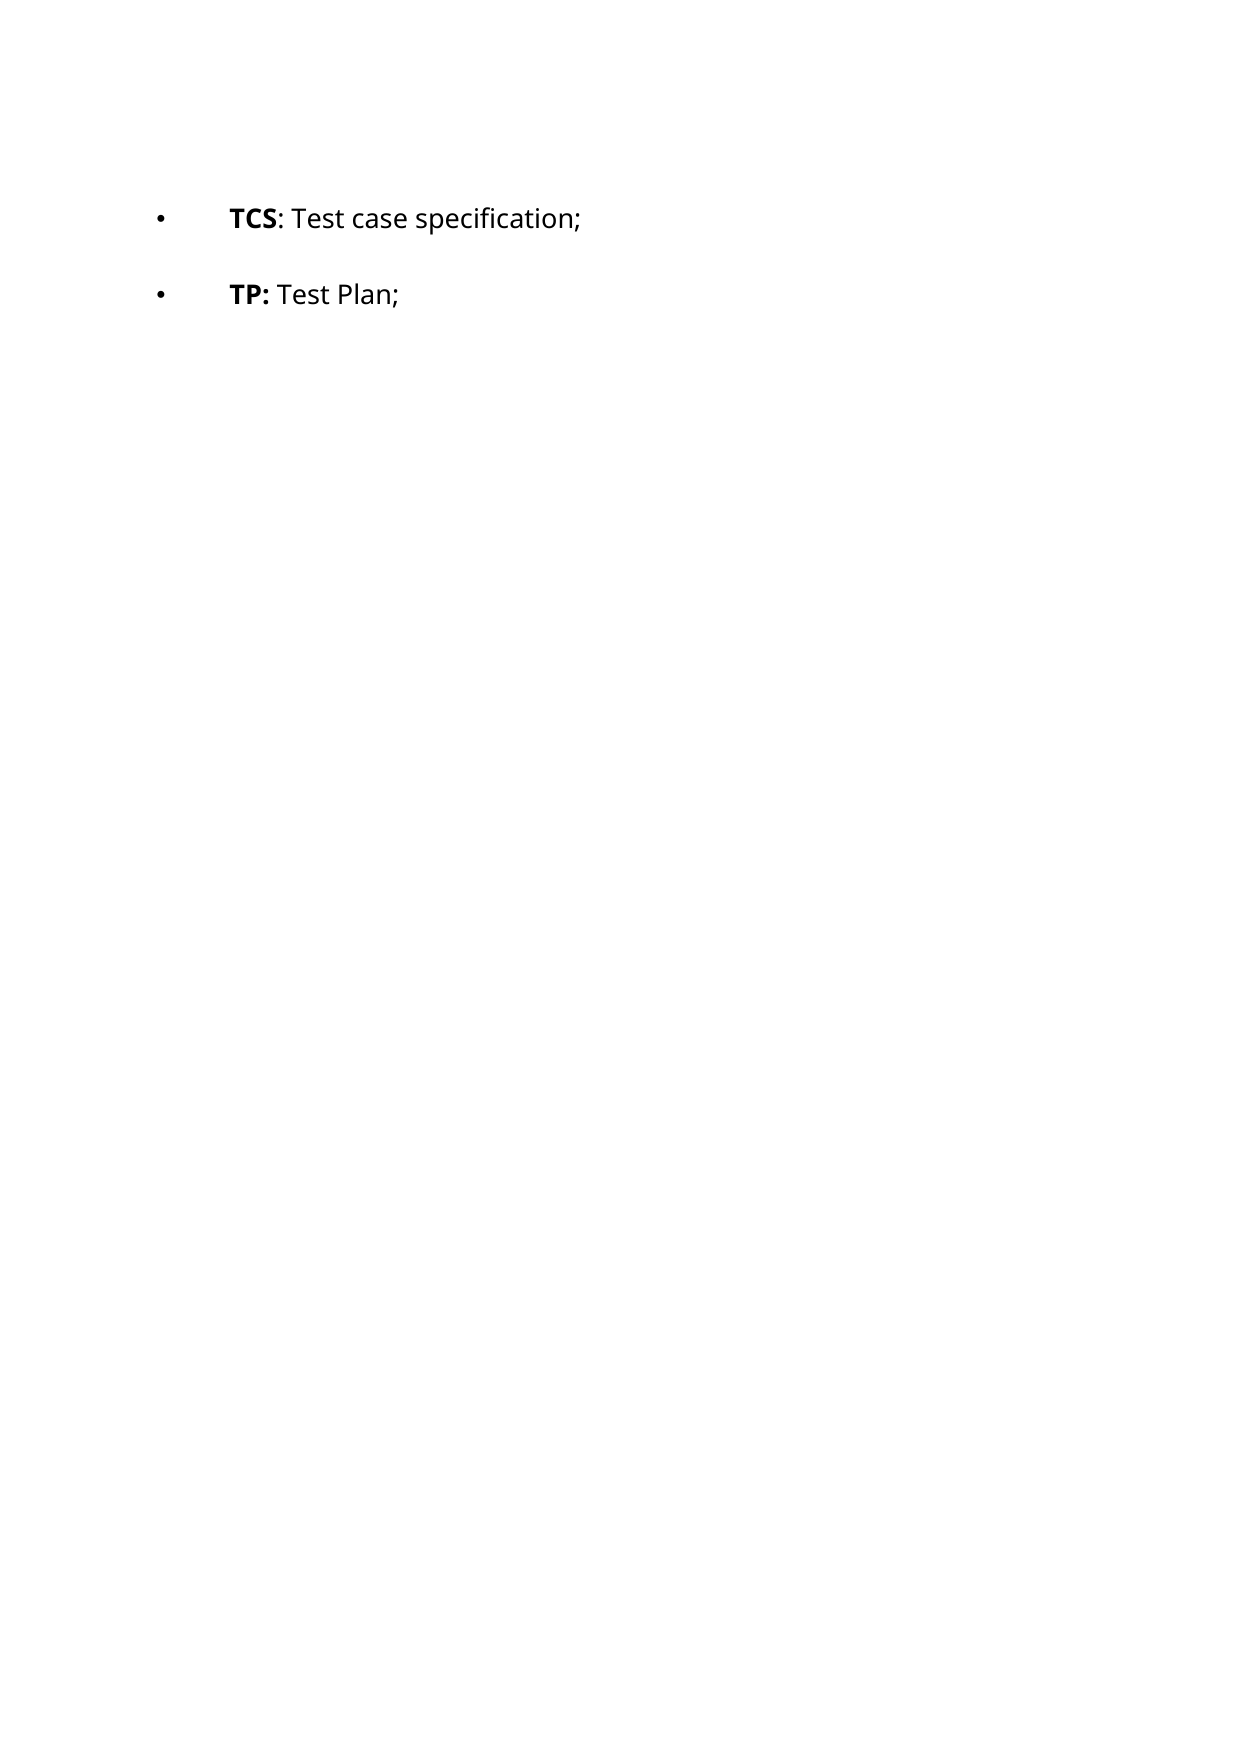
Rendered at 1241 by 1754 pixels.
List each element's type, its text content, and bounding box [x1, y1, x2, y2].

list TP: Test Plan; [156, 273, 1122, 313]
list TCS: Test case specification; [156, 199, 1122, 236]
